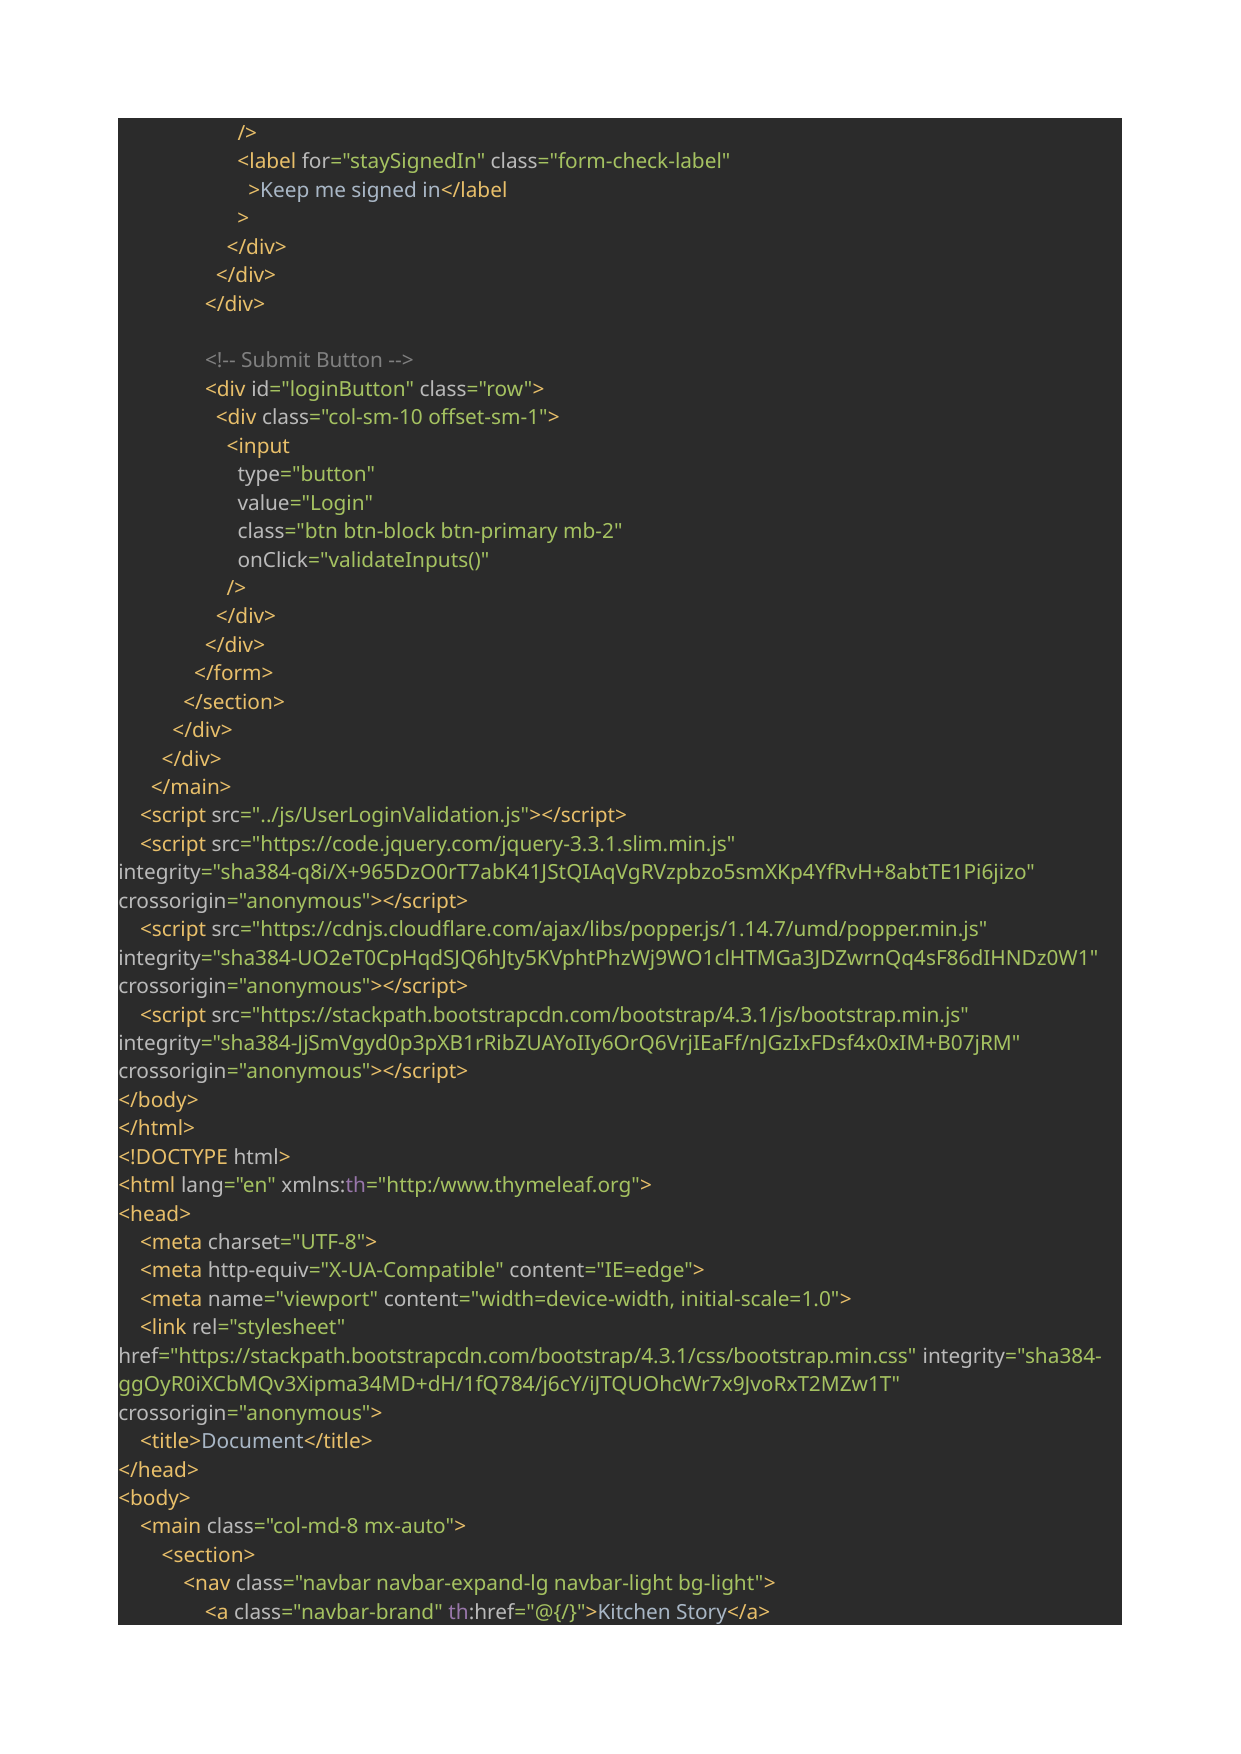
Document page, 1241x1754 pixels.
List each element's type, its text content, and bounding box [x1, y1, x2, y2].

text /> <label for="staySignedIn" class="form-check-label" >Keep me signed in</label > </div> </div> </div> <!-- Submit Button --> <div id="loginButton" class="row"> <div class="col-sm-10 offset-sm-1"> <input type="button" value="Login" class="btn btn-block btn-primary mb-2" onClick="validateInputs()" /> </div> </div> </form> </section> </div> </div> </main> <script src="../js/UserLoginValidation.js"></script> <script src="https://code.jquery.com/jquery-3.3.1.slim.min.js" integrity="sha384-q8i/X+965DzO0rT7abK41JStQIAqVgRVzpbzo5smXKp4YfRvH+8abtTE1Pi6jizo" crossorigin="anonymous"></script> <script src="https://cdnjs.cloudflare.com/ajax/libs/popper.js/1.14.7/umd/popper.min.js" integrity="sha384-UO2eT0CpHqdSJQ6hJty5KVphtPhzWj9WO1clHTMGa3JDZwrnQq4sF86dIHNDz0W1" crossorigin="anonymous"></script> <script src="https://stackpath.bootstrapcdn.com/bootstrap/4.3.1/js/bootstrap.min.js" integrity="sha384-JjSmVgyd0p3pXB1rRibZUAYoIIy6OrQ6VrjIEaFf/nJGzIxFDsf4x0xIM+B07jRM" crossorigin="anonymous"></script> </body> </html> [118, 118, 1122, 1142]
text <!DOCTYPE html> <html lang="en" xmlns:th="http:/www.thymeleaf.org"> <head> <meta charset="UTF-8"> <meta http-equiv="X-UA-Compatible" content="IE=edge"> <meta name="viewport" content="width=device-width, initial-scale=1.0"> <link rel="stylesheet" href="https://stackpath.bootstrapcdn.com/bootstrap/4.3.1/css/bootstrap.min.css" integrity="sha384-ggOyR0iXCbMQv3Xipma34MD+dH/1fQ784/j6cY/iJTQUOhcWr7x9JvoRxT2MZw1T" crossorigin="anonymous"> <title>Document</title> </head> <body> <main class="col-md-8 mx-auto"> <section> <nav class="navbar navbar-expand-lg navbar-light bg-light"> <a class="navbar-brand" th:href="@{/}">Kitchen Story</a> [118, 1142, 1122, 1625]
